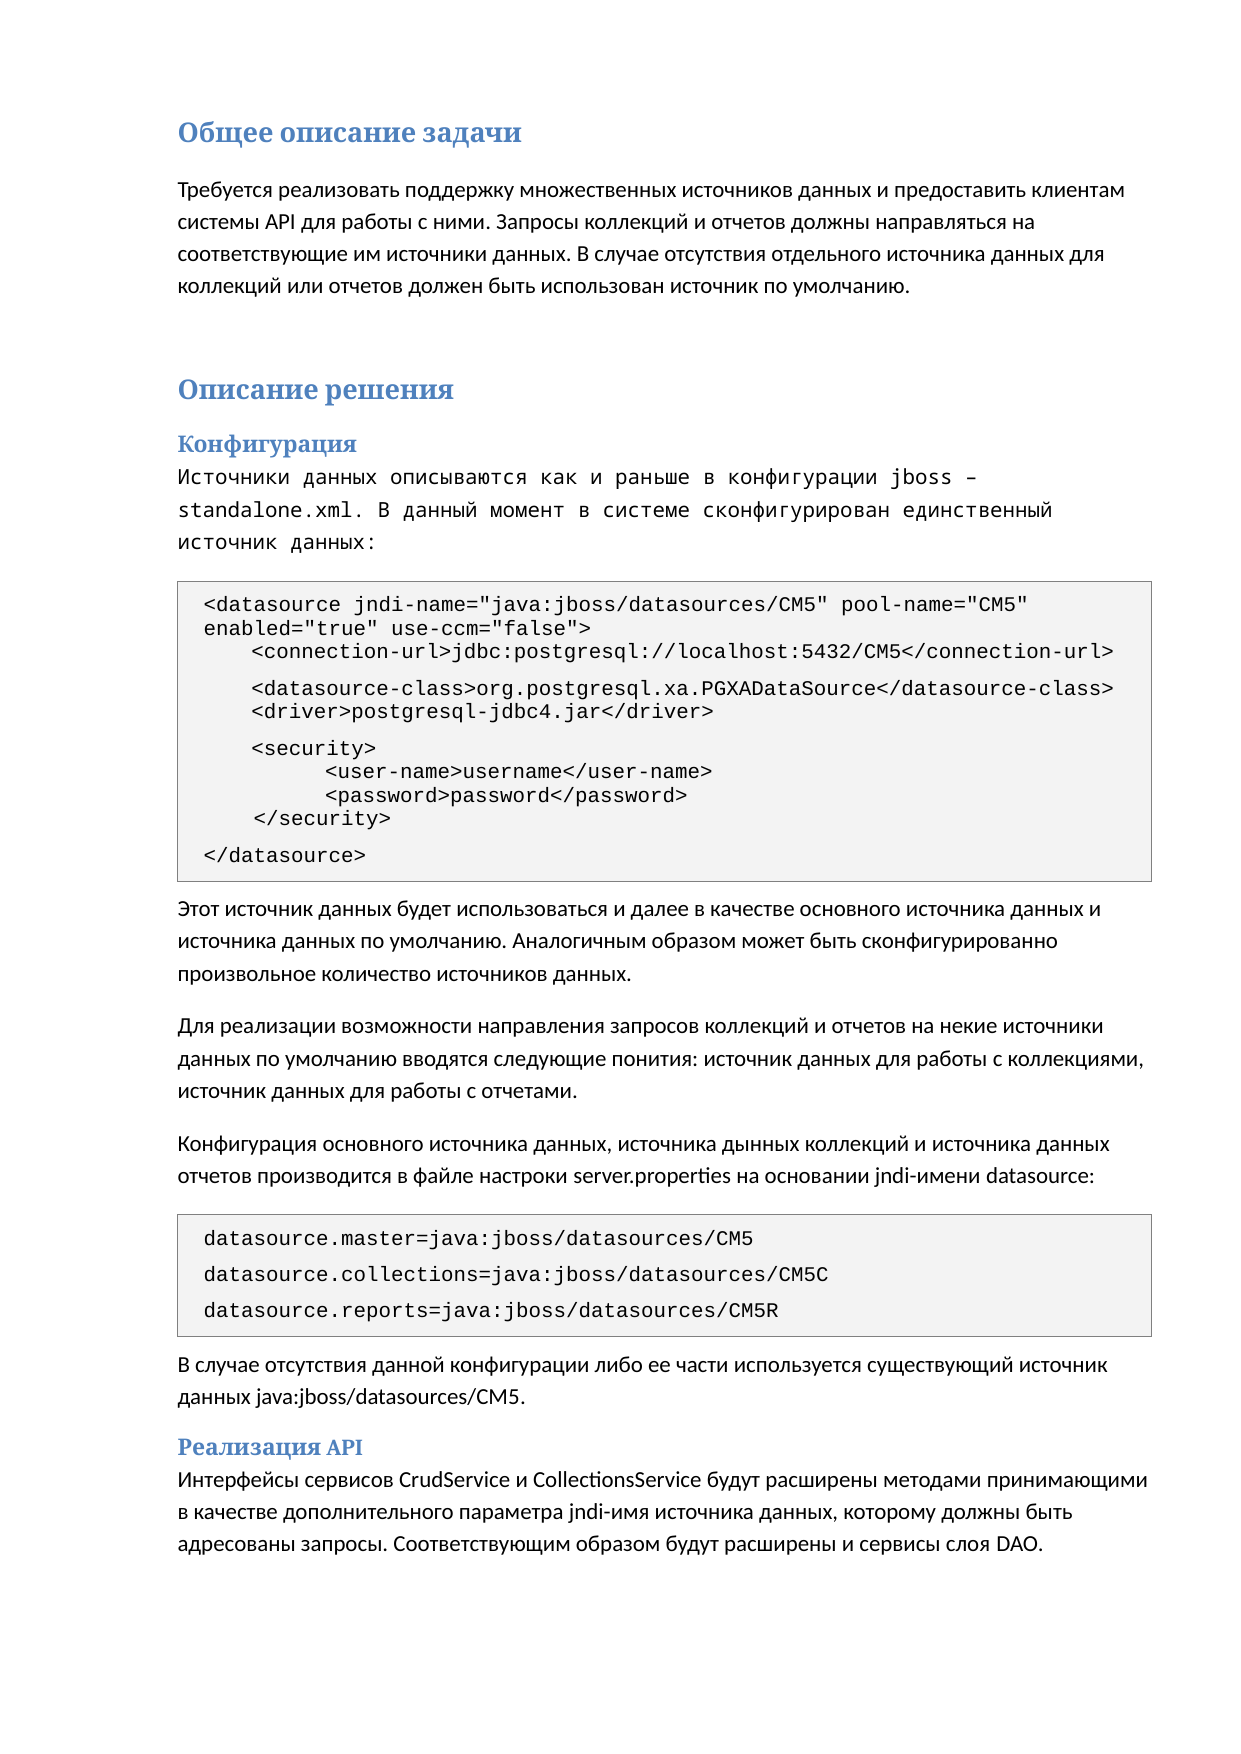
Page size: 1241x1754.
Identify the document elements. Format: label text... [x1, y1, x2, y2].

text datasource.master=java:jboss/datasources/CM5 [178, 1215, 1151, 1250]
text Источники данных описываются как и раньше в конфигурации jboss – standalone.xml. В данный момент в системе сконфигурирован единственный источник данных: [177, 462, 1152, 556]
text <datasource jndi-name="java:jboss/datasources/CM5" pool-name="CM5" enabled="true" use-ccm="false"> <connection-url>jdbc:postgresql://localhost:5432/CM5</connection-url> [178, 582, 1151, 664]
text Этот источник данных будет использоваться и далее в качестве основного источника данных и источника данных по умолчанию. Аналогичным образом может быть сконфигурированно произвольное количество источников данных. [177, 894, 1152, 987]
text В случае отсутствия данной конфигурации либо ее части используется существующий источник данных java:jboss/datasources/CM5. [177, 1350, 1152, 1410]
text datasource.collections=java:jboss/datasources/CM5C [178, 1250, 1151, 1287]
text </datasource> [178, 831, 1151, 881]
subtitle Описание решения [177, 375, 1152, 406]
text <datasource-class>org.postgresql.xa.PGXADataSource</datasource-class> <driver>postgresql-jdbc4.jar</driver> [178, 664, 1151, 724]
text Общее описание задачи [177, 118, 1152, 149]
text Требуется реализовать поддержку множественных источников данных и предоставить клиентам системы API для работы с ними. Запросы коллекций и отчетов должны направляться на соответствующие им источники данных. В случае отсутствия отдельного источника данных для коллекций или отчетов должен быть использован источник по умолчанию. [177, 175, 1152, 299]
text Интерфейсы сервисов CrudService и CollectionsService будут расширены методами принимающими в качестве дополнительного параметра jndi-имя источника данных, которому должны быть адресованы запросы. Соответствующим образом будут расширены и сервисы слоя DAO. [177, 1465, 1152, 1558]
text <security> <user-name>username</user-name> <password>password</password> </security> [178, 724, 1151, 831]
text Конфигурация основного источника данных, источника дынных коллекций и источника данных отчетов производится в файле настроки server.properties на основании jndi-имени datasource: [177, 1129, 1152, 1189]
text datasource.reports=java:jboss/datasources/CM5R [178, 1287, 1151, 1336]
text Для реализации возможности направления запросов коллекций и отчетов на некие источники данных по умолчанию вводятся следующие понития: источник данных для работы с коллекциями, источник данных для работы с отчетами. [177, 1012, 1152, 1104]
subtitle Реализация API [177, 1435, 1152, 1461]
subtitle Конфигурация [177, 432, 1152, 458]
